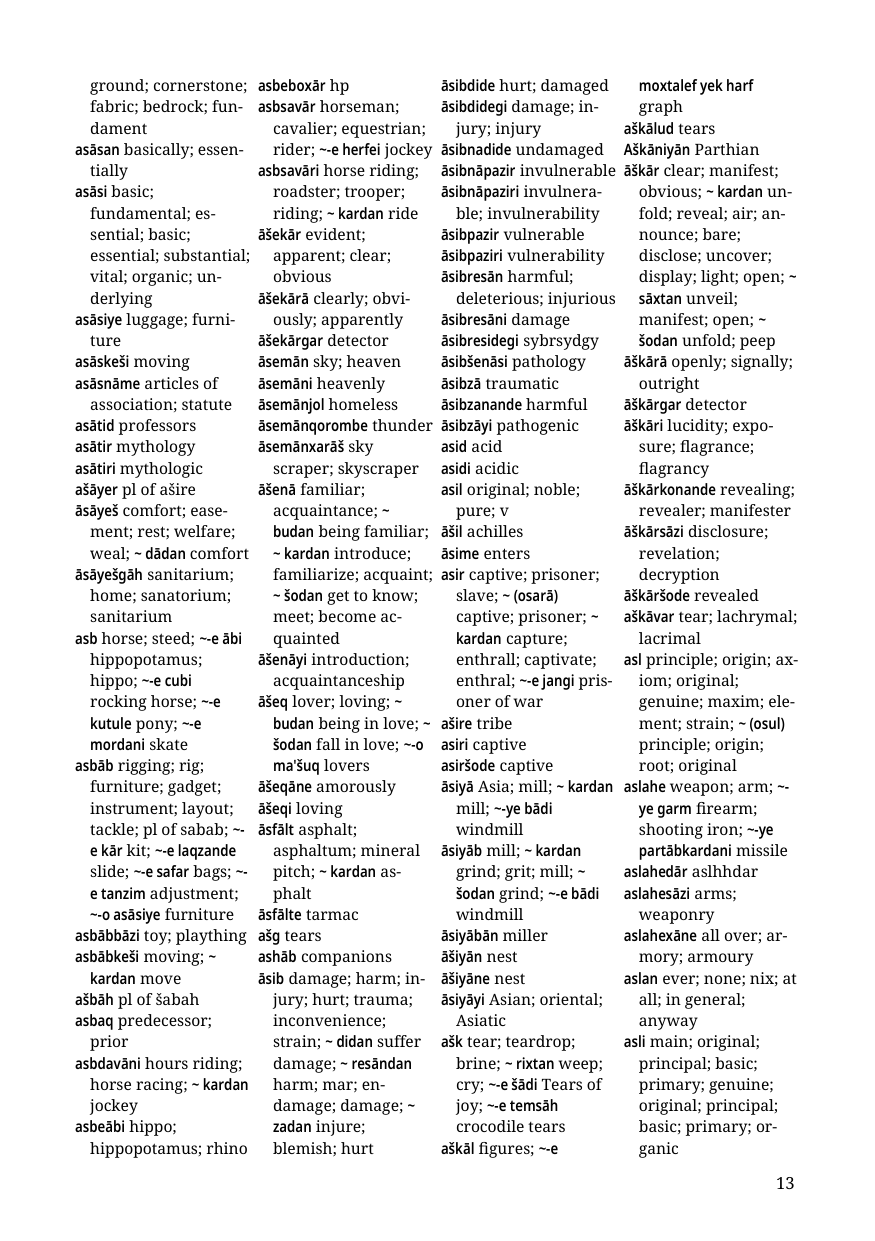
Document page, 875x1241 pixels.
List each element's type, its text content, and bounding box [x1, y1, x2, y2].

text āsibresān harmful; deleterio­us; injurious [441, 266, 616, 309]
text āsibdidegi damage; in­jury; in­jury [441, 96, 616, 139]
text asātid professors [75, 415, 250, 436]
text āsiyābān miller [441, 925, 616, 946]
text āškārā openly; signally; out­right [624, 351, 799, 394]
text aškāvar tear; lachrymal; lacrimal [624, 606, 799, 649]
text āšeqāne amorously [258, 776, 433, 797]
text āsemāni heavenly [258, 372, 433, 394]
text āškārsāzi disclosure; revela­tion; decryption [624, 521, 799, 585]
text ašire tribe [441, 712, 616, 734]
text āškār clear; manifest; obvi­ous; ~ kardan un­fold; re­veal; air; an­nounce; bare; disclose; un­cover; display; light; open; ~ sāxtan un­veil; manifest; open; ~ šodan unfold; peep [624, 160, 799, 351]
text asid acid [441, 436, 616, 457]
text asbābbāzi toy; plaything [75, 925, 250, 946]
text āškārgar detector [624, 394, 799, 415]
text asāskeši moving [75, 351, 250, 372]
text āsibnadide undamaged [441, 139, 616, 160]
text āsime enters [441, 542, 616, 564]
text ashāb companions [258, 946, 433, 967]
text āsibnāpazir invulnerable [441, 160, 616, 181]
text āsibdide hurt; damaged [441, 75, 616, 96]
text āsibresidegi sybrsydgy [441, 330, 616, 351]
text asātir mythology [75, 436, 250, 457]
text āsemānqorombe thun­der [258, 415, 433, 436]
text asbābkeši moving; ~ kardan move [75, 946, 250, 989]
text āsiyā Asia; mill; ~ kardan mill; ~-ye bādi windmill [441, 776, 616, 840]
text āšenā familiar; acquain­tance; ~ budan being fa­miliar; ~ kardan intro­duce; familiar­ize; ac­quaint; ~ šodan get to know; meet; become ac­quainted [258, 479, 433, 649]
text āsiyāb mill; ~ kardan grind; grit; mill; ~ šodan grind; ~-e bādi windmill [441, 840, 616, 925]
text asiršode captive [441, 755, 616, 776]
text āsibzā traumatic [441, 372, 616, 394]
text āsiyāyi Asian; oriental; Asi­atic [441, 989, 616, 1031]
text āšil achilles [441, 521, 616, 542]
text asb horse; steed; ~-e ābi hip­popotamus; hippo; ~-e cubi rocking horse; ~-e kutule pony; ~-e mordani skate [75, 627, 250, 755]
text āšiyāne nest [441, 967, 616, 989]
text āšiyān nest [441, 946, 616, 967]
text asāsan basically; essen­tially [75, 139, 250, 181]
text asli main; original; princip­al; basic; primary; gen­uine; original; princi­pal; basic; pri­mary; or­ganic [624, 1031, 799, 1159]
text asbeboxār hp [258, 75, 433, 96]
text aslahexāne all over; ar­mory; armoury [624, 925, 799, 967]
text āsfālte tarmac [258, 904, 433, 925]
text asāsiye luggage; furni­ture [75, 309, 250, 351]
text āškāršode revealed [624, 585, 799, 606]
text āsibzanande harmful [441, 394, 616, 415]
text āsib damage; harm; in­jury; hurt; trauma; inconven­ience; strain; ~ didan suf­fer dam­age; ~ resāndan harm; mar; en­damage; damage; ~ zadan injure; blemish; hurt [258, 967, 433, 1159]
text āsemān sky; heaven [258, 351, 433, 372]
text asātiri mythologic [75, 457, 250, 479]
text asil original; noble; pure; v [441, 479, 616, 521]
text āškārkonande revealing; re­vealer; manifester [624, 479, 799, 521]
text āsibnāpaziri invulnera­ble; in­vulnerability [441, 181, 616, 224]
text asbāb rigging; rig; furni­ture; gadget; instrument; layout; tackle; pl of sabab; ~-e kār kit; ~-e laqzande slide; ~-e safar bags; ~-e tanzim adjustm­ent; ~-o asāsiye furni­ture [75, 755, 250, 925]
text ašāyer pl of ašire [75, 479, 250, 500]
text ašbāh pl of šabah [75, 989, 250, 1010]
text āsibšenāsi pathology [441, 351, 616, 372]
text ašg tears [258, 925, 433, 946]
text asbsavāri horse riding; road­ster; trooper; riding; ~ kardan ride [258, 160, 433, 224]
text āsfālt asphalt; asphaltum; min­eral pitch; ~ kardan as­phalt [258, 819, 433, 904]
text aškālud tears [624, 117, 799, 139]
text āsibzāyi pathogenic [441, 415, 616, 436]
text asir captive; prisoner; slave; ~ (osarā) captive; pris­oner; ~ kardan cap­ture; enthrall; captivate; en­thral; ~-e jangi pris­oner of war [441, 564, 616, 712]
text āšekārā clearly; obvi­ously; ap­parently [258, 287, 433, 330]
text asl principle; origin; ax­iom; original; genuine; maxim; ele­ment; strain; ~ (osul) prin­ciple; origin; root; original [624, 649, 799, 776]
text asiri captive [441, 734, 616, 755]
text ground; corner­stone; fabric; bedrock; fun­dament [75, 75, 250, 139]
text āsemānjol homeless [258, 394, 433, 415]
text āsibpazir vulnerable [441, 224, 616, 245]
text asbdavāni hours riding; horse racing; ~ kardan jockey [75, 1052, 250, 1116]
text āškāri lucidity; expo­sure; fla­grance; flagrancy [624, 415, 799, 479]
text āsibresāni damage [441, 309, 616, 330]
text āsemānxarāš sky scraper; sky­scraper [258, 436, 433, 479]
text moxtalef yek harf graph [624, 75, 799, 117]
text asāsnāme articles of asso­ciation; statute [75, 372, 250, 415]
text āšekār evident; apparent; clear; obvious [258, 224, 433, 287]
text aslahe weapon; arm; ~-ye garm firearm; shoot­ing iron; ~-ye partābkardani missile [624, 776, 799, 861]
text asbaq predecessor; prior [75, 1010, 250, 1052]
text āsibpaziri vulnerability [441, 245, 616, 266]
text aslahesāzi arms; weaponry [624, 882, 799, 925]
text asbsavār horseman; cava­lier; equestrian; rider; ~-e herfei jockey [258, 96, 433, 160]
text asidi acidic [441, 457, 616, 479]
text āsāyeš comfort; ease­ment; rest; welfare; weal; ~ dādan comfort [75, 500, 250, 564]
text Aškāniyān Parthian [624, 139, 799, 160]
text ašk tear; teardrop; brine; ~ rixtan weep; cry; ~-e šādi Tears of joy; ~-e temsāh crocodile tears [441, 1031, 616, 1137]
text asbeābi hippo; hippopotam­us; rhino [75, 1116, 250, 1159]
text asāsi basic; fundamental; es­sential; basic; essential; sub­stantial; vital; or­ganic; un­derlying [75, 181, 250, 309]
text āšekārgar detector [258, 330, 433, 351]
text āšenāyi introduction; ac­quaintanceship [258, 649, 433, 691]
text āšeq lover; loving; ~ budan be­ing in love; ~ šodan fall in love; ~-o ma'šuq lovers [258, 691, 433, 776]
text aslahedār aslhhdar [624, 861, 799, 882]
text aškāl figures; ~-e [441, 1137, 616, 1159]
text aslan ever; none; nix; at all; in general; anyway [624, 967, 799, 1031]
text āsāyešgāh sanitarium; home; sanatorium; sani­tarium [75, 564, 250, 627]
text āšeqi loving [258, 797, 433, 819]
